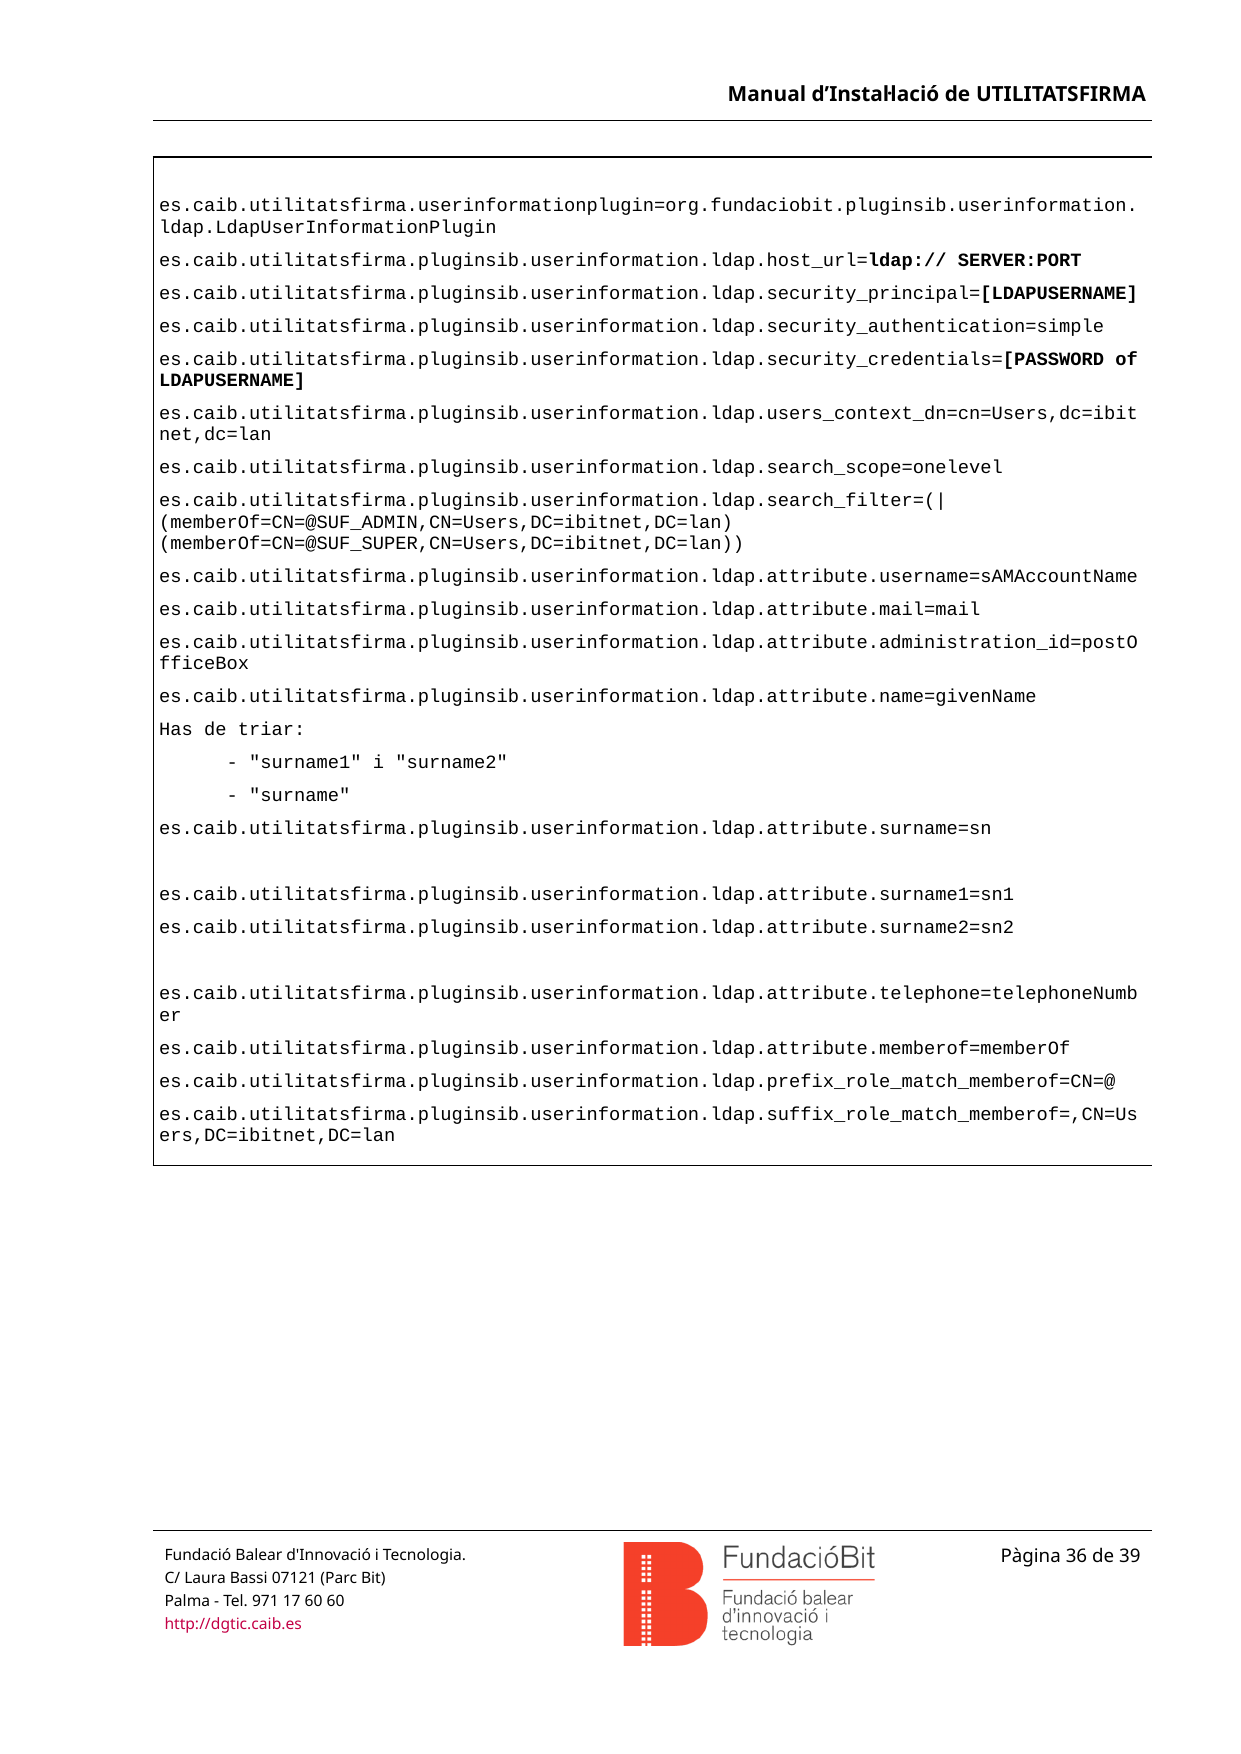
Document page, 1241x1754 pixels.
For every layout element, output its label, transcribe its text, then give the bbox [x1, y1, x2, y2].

picture [623, 1542, 875, 1646]
table_header es.caib.utilitatsfirma.userinformationplugin=org.fundaciobit.pluginsib.userinformation.ldap.LdapUserInformationPlugin es.caib.utilitatsfirma.pluginsib.userinformation.ldap.host_url=ldap:// SERVER:PORT es.caib.utilitatsfirma.pluginsib.userinformation.ldap.security_principal=[LDAPUSERNAME] es.caib.utilitatsfirma.pluginsib.userinformation.ldap.security_authentication=simple es.caib.utilitatsfirma.pluginsib.userinformation.ldap.security_credentials=[PASSWORD of LDAPUSERNAME] es.caib.utilitatsfirma.pluginsib.userinformation.ldap.users_context_dn=cn=Users,dc=ibitnet,dc=lan es.caib.utilitatsfirma.pluginsib.userinformation.ldap.search_scope=onelevel es.caib.utilitatsfirma.pluginsib.userinformation.ldap.search_filter=(|(memberOf=CN=@SUF_ADMIN,CN=Users,DC=ibitnet,DC=lan)(memberOf=CN=@SUF_SUPER,CN=Users,DC=ibitnet,DC=lan)) es.caib.utilitatsfirma.pluginsib.userinformation.ldap.attribute.username=sAMAccountName es.caib.utilitatsfirma.pluginsib.userinformation.ldap.attribute.mail=mail es.caib.utilitatsfirma.pluginsib.userinformation.ldap.attribute.administration_id=postOfficeBox es.caib.utilitatsfirma.pluginsib.userinformation.ldap.attribute.name=givenName Has de triar: - "surname1" i "surname2" - "surname" es.caib.utilitatsfirma.pluginsib.userinformation.ldap.attribute.surname=sn es.caib.utilitatsfirma.pluginsib.userinformation.ldap.attribute.surname1=sn1 es.caib.utilitatsfirma.pluginsib.userinformation.ldap.attribute.surname2=sn2 es.caib.utilitatsfirma.pluginsib.userinformation.ldap.attribute.telephone=telephoneNumber es.caib.utilitatsfirma.pluginsib.userinformation.ldap.attribute.memberof=memberOf es.caib.utilitatsfirma.pluginsib.userinformation.ldap.prefix_role_match_memberof=CN=@ es.caib.utilitatsfirma.pluginsib.userinformation.ldap.suffix_role_match_memberof=,CN=Users,DC=ibitnet,DC=lan [154, 158, 1152, 1164]
